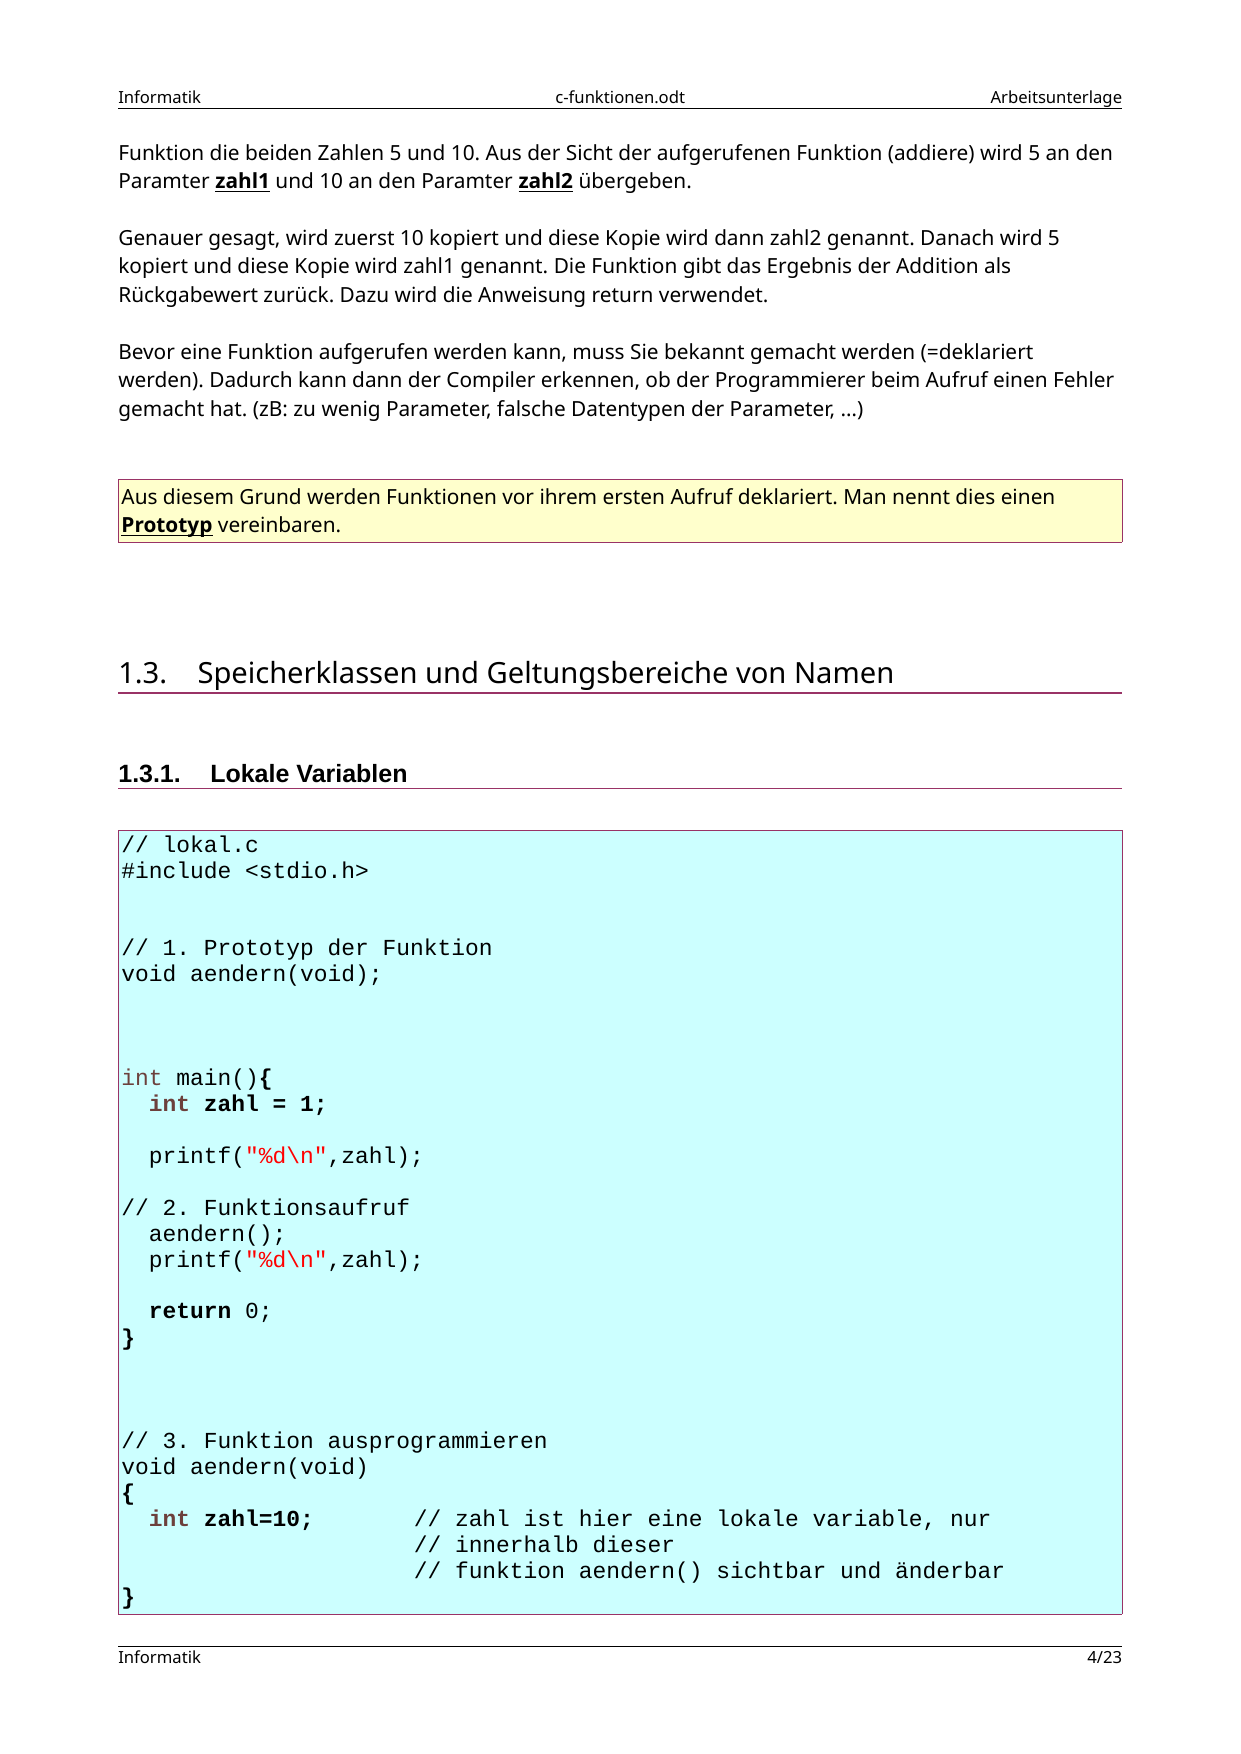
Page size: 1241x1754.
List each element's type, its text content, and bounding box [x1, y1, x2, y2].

text printf("%d\n",zahl); [119, 1245, 1122, 1271]
text // 2. Funktionsaufruf aendern(); [119, 1193, 1122, 1245]
text int zahl=10; // zahl ist hier eine lokale variable, nur [119, 1504, 1122, 1530]
text // 1. Prototyp der Funktion void aendern(void); [119, 934, 1122, 1012]
text // lokal.c #include <stdio.h> [119, 831, 1122, 908]
text Aus diesem Grund werden Funktionen vor ihrem ersten Aufruf deklariert. Man nennt dies einen Prototyp vereinbaren. [119, 480, 1122, 542]
subtitle Lokale Variablen [118, 760, 1122, 788]
text // innerhalb dieser // funktion aendern() sichtbar und änderbar } [119, 1530, 1122, 1614]
text return 0; } [119, 1271, 1122, 1349]
subtitle Speicherklassen und Geltungsbereiche von Namen [118, 652, 1122, 692]
text int main(){ [119, 1063, 1122, 1089]
text void aendern(void) { [119, 1452, 1122, 1504]
text Genauer gesagt, wird zuerst 10 kopiert und diese Kopie wird dann zahl2 genannt. Danach wird 5 kopiert und diese Kopie wird zahl1 genannt. Die Funktion gibt das Ergebnis der Addition als Rückgabewert zurück. Dazu wird die Anweisung return verwendet. [118, 223, 1122, 308]
text Bevor eine Funktion aufgerufen werden kann, muss Sie bekannt gemacht werden (=deklariert werden). Dadurch kann dann der Compiler erkennen, ob der Programmierer beim Aufruf einen Fehler gemacht hat. (zB: zu wenig Parameter, falsche Datentypen der Parameter, …) [118, 337, 1122, 422]
text int zahl = 1; printf("%d\n",zahl); [119, 1089, 1122, 1167]
text Funktion die beiden Zahlen 5 und 10. Aus der Sicht der aufgerufenen Funktion (addiere) wird 5 an den Paramter zahl1 und 10 an den Paramter zahl2 übergeben. [118, 138, 1122, 195]
text // 3. Funktion ausprogrammieren [119, 1427, 1122, 1452]
